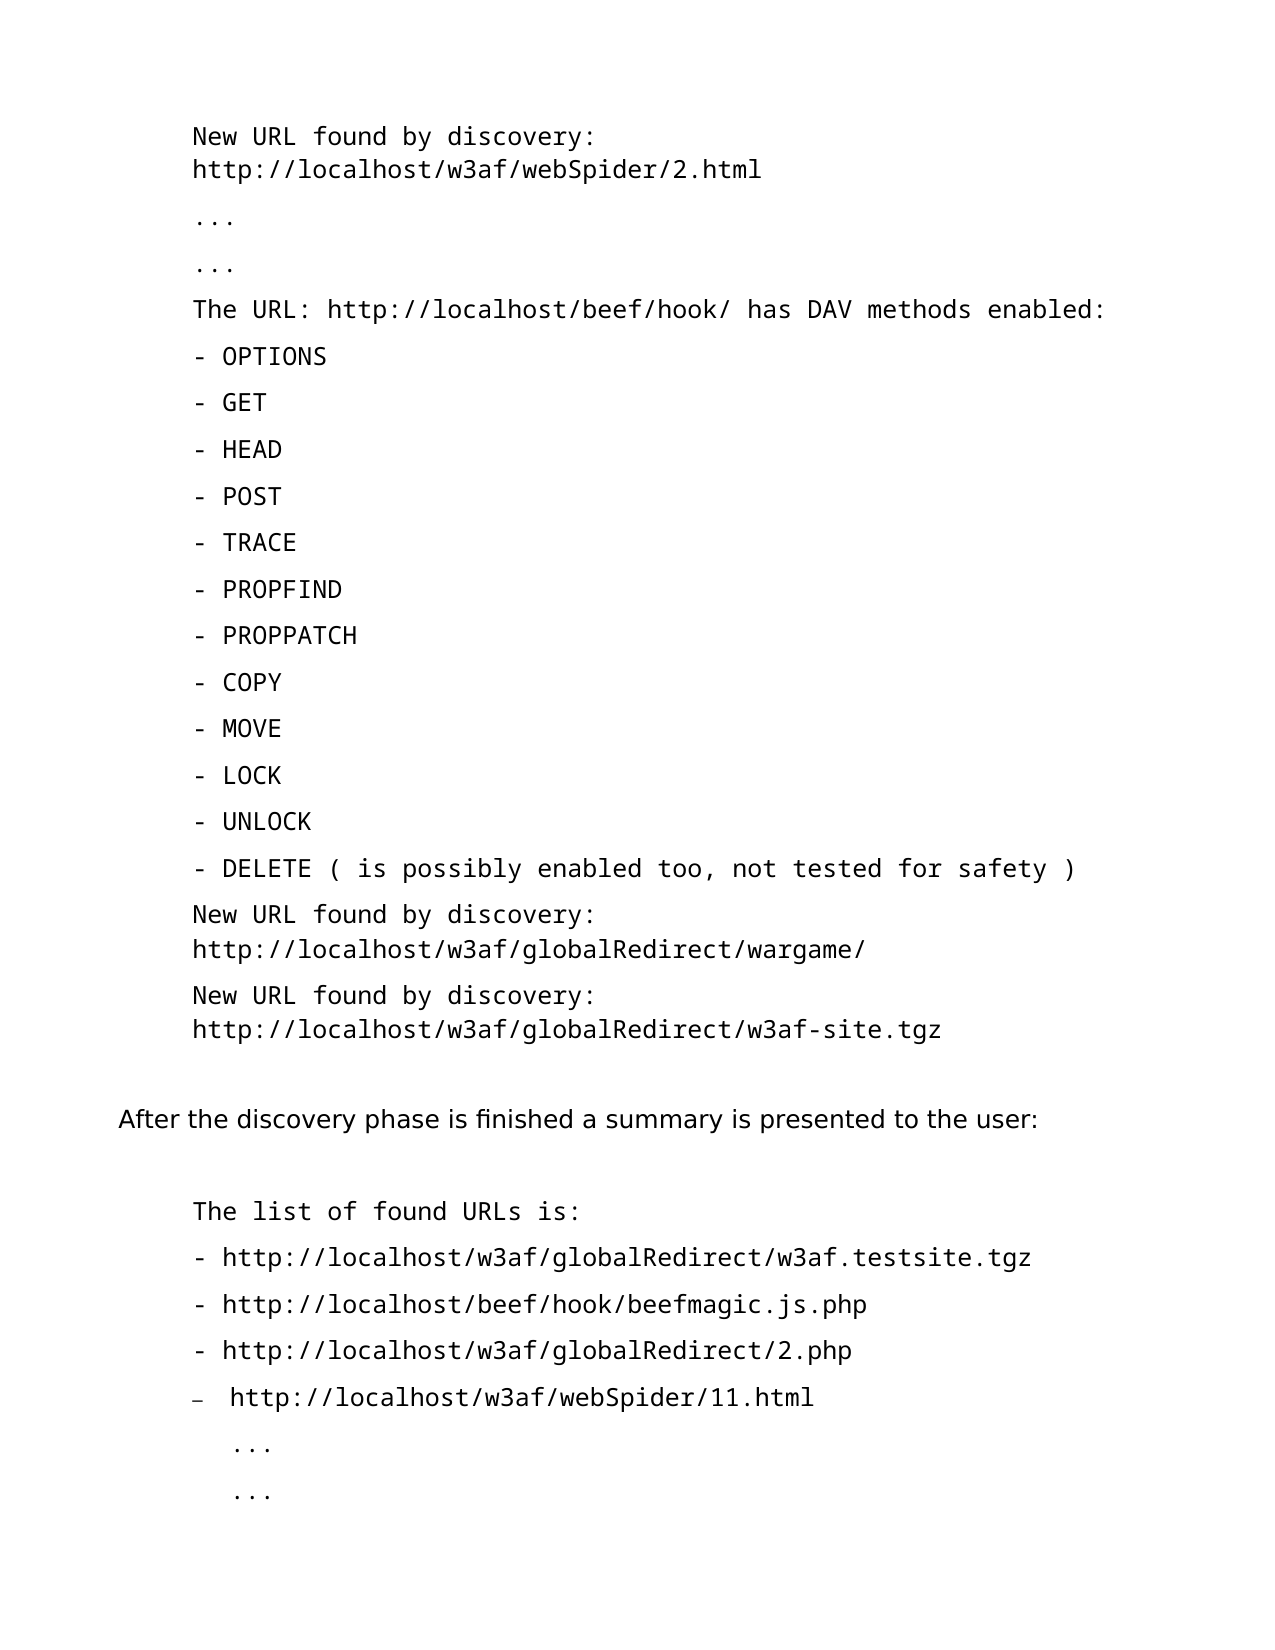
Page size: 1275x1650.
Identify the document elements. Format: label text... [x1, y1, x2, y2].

text After the discovery phase is finished a summary is presented to the user: [118, 1105, 1157, 1134]
text - POST [192, 478, 1157, 512]
text New URL found by discovery: http://localhost/w3af/globalRedirect/w3af-site.tgz [192, 978, 1157, 1046]
text - MOVE [192, 711, 1157, 745]
list ... [192, 1473, 1157, 1507]
text - http://localhost/beef/hook/beefmagic.js.php [192, 1286, 1157, 1320]
text - PROPPATCH [192, 618, 1157, 652]
text New URL found by discovery: http://localhost/w3af/webSpider/2.html [192, 118, 1157, 186]
text - LOCK [192, 757, 1157, 792]
text - DELETE ( is possibly enabled too, not tested for safety ) [192, 851, 1157, 885]
text - UNLOCK [192, 804, 1157, 838]
text - PROPFIND [192, 571, 1157, 605]
text - HEAD [192, 432, 1157, 466]
text - http://localhost/w3af/globalRedirect/2.php [192, 1333, 1157, 1367]
text The URL: http://localhost/beef/hook/ has DAV methods enabled: [192, 292, 1157, 326]
text ... [192, 199, 1157, 233]
list ... [192, 1426, 1157, 1460]
list http://localhost/w3af/webSpider/11.html [192, 1379, 1157, 1413]
text - TRACE [192, 525, 1157, 559]
text - COPY [192, 664, 1157, 698]
text - http://localhost/w3af/globalRedirect/w3af.testsite.tgz [192, 1240, 1157, 1274]
text The list of found URLs is: [192, 1193, 1157, 1227]
text New URL found by discovery: http://localhost/w3af/globalRedirect/wargame/ [192, 897, 1157, 965]
text - GET [192, 385, 1157, 419]
text ... [192, 245, 1157, 279]
text - OPTIONS [192, 338, 1157, 372]
